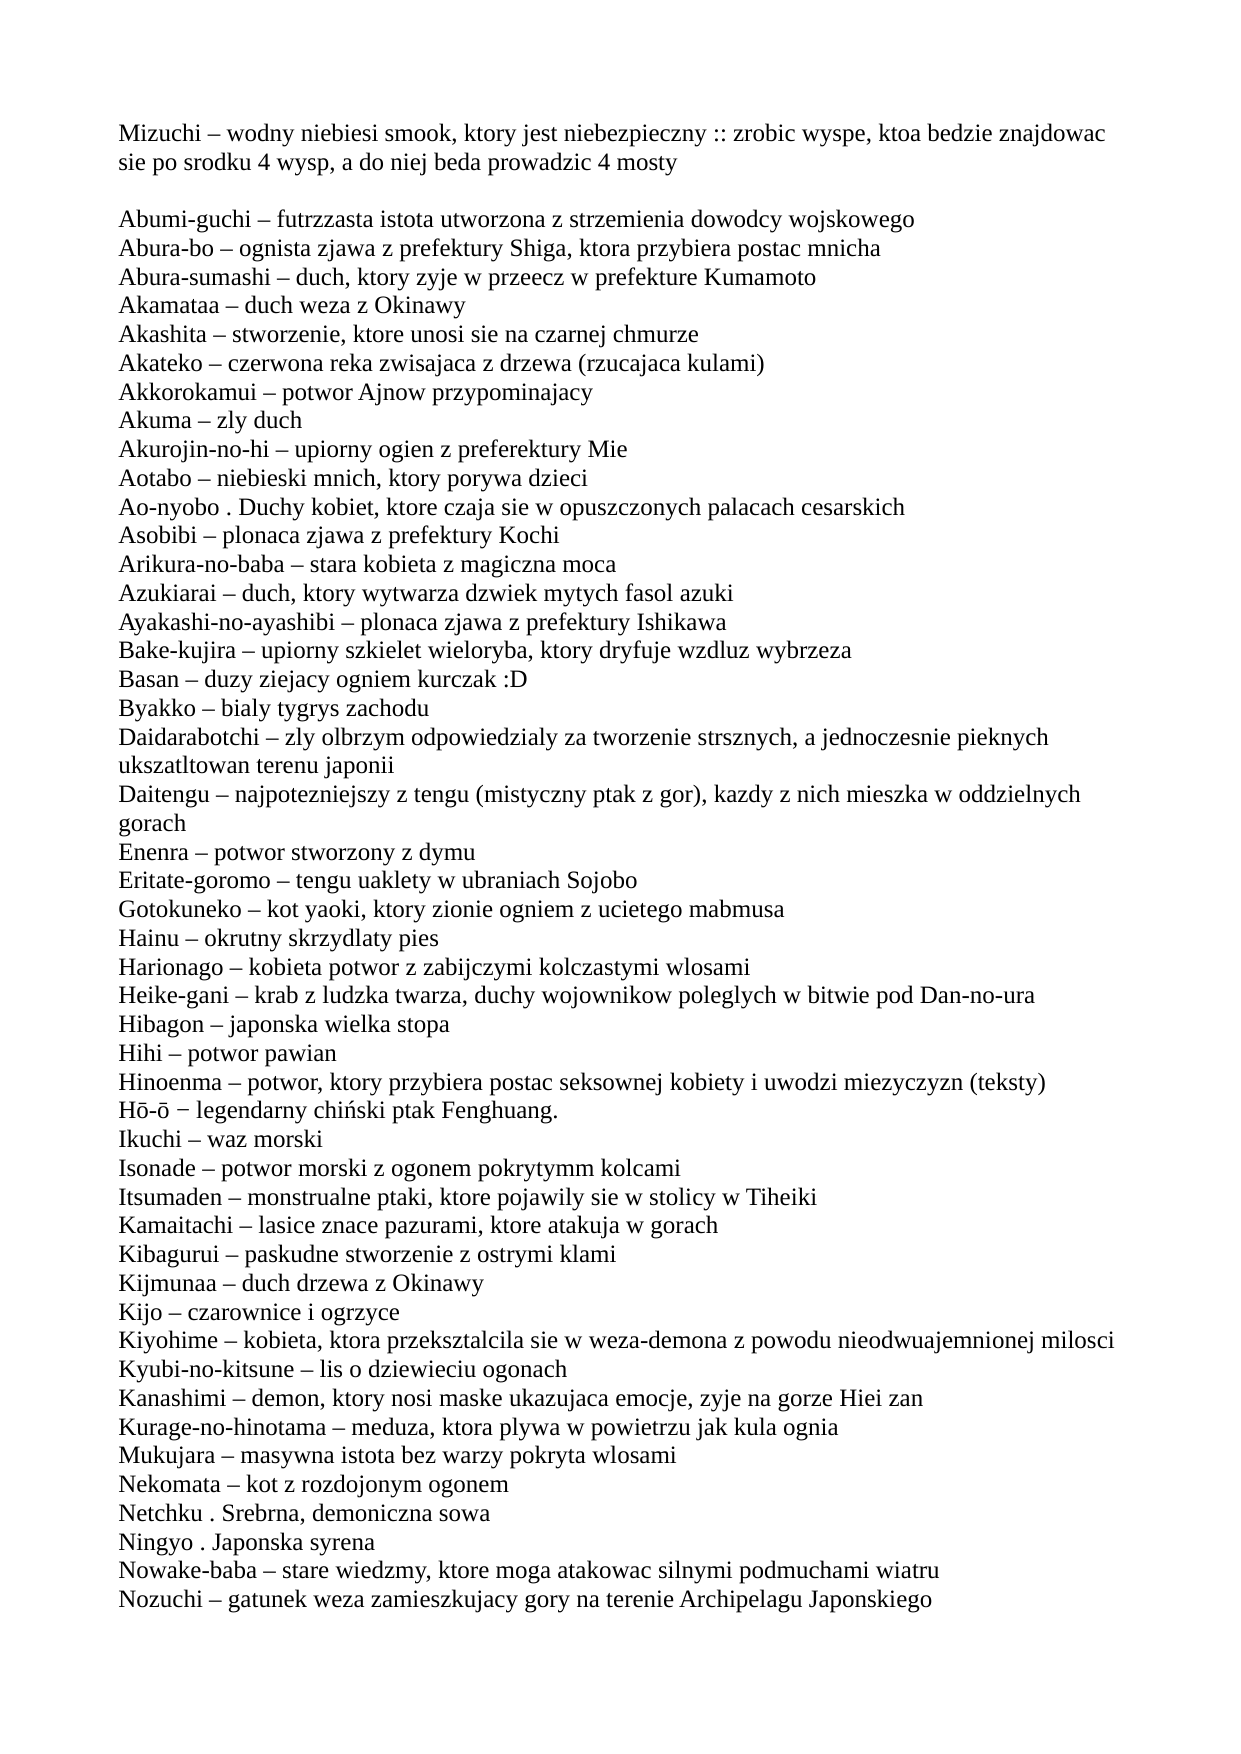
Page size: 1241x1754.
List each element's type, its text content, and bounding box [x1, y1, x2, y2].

text Hibagon – japonska wielka stopa [118, 1009, 1122, 1038]
text Azukiarai – duch, ktory wytwarza dzwiek mytych fasol azuki [118, 578, 1122, 607]
text Akuma – zly duch [118, 406, 1122, 434]
text Abura-sumashi – duch, ktory zyje w przeecz w prefekture Kumamoto [118, 262, 1122, 291]
text Ningyo . Japonska syrena [118, 1527, 1122, 1556]
text Asobibi – plonaca zjawa z prefektury Kochi [118, 521, 1122, 549]
text Aotabo – niebieski mnich, ktory porywa dzieci [118, 463, 1122, 492]
text Hō-ō − legendarny chiński ptak Fenghuang. [118, 1096, 1122, 1124]
text Mukujara – masywna istota bez warzy pokryta wlosami [118, 1441, 1122, 1469]
text Akurojin-no-hi – upiorny ogien z preferektury Mie [118, 434, 1122, 463]
text Isonade – potwor morski z ogonem pokrytymm kolcami [118, 1153, 1122, 1182]
text Kyubi-no-kitsune – lis o dziewieciu ogonach [118, 1354, 1122, 1383]
text Ao-nyobo . Duchy kobiet, ktore czaja sie w opuszczonych palacach cesarskich [118, 492, 1122, 521]
text Kamaitachi – lasice znace pazurami, ktore atakuja w gorach [118, 1211, 1122, 1239]
text Bake-kujira – upiorny szkielet wieloryba, ktory dryfuje wzdluz wybrzeza [118, 636, 1122, 664]
text Kiyohime – kobieta, ktora przeksztalcila sie w weza-demona z powodu nieodwuajemnionej milosci [118, 1326, 1122, 1354]
text Mizuchi – wodny niebiesi smook, ktory jest niebezpieczny :: zrobic wyspe, ktoa bedzie znajdowac sie po srodku 4 wysp, a do niej beda prowadzic 4 mosty [118, 118, 1122, 176]
text Byakko – bialy tygrys zachodu [118, 693, 1122, 722]
text Nowake-baba – stare wiedzmy, ktore moga atakowac silnymi podmuchami wiatru [118, 1556, 1122, 1584]
text Abumi-guchi – futrzzasta istota utworzona z strzemienia dowodcy wojskowego [118, 204, 1122, 233]
text Hinoenma – potwor, ktory przybiera postac seksownej kobiety i uwodzi miezyczyzn (teksty) [118, 1067, 1122, 1096]
text Kijo – czarownice i ogrzyce [118, 1297, 1122, 1326]
text Ayakashi-no-ayashibi – plonaca zjawa z prefektury Ishikawa [118, 607, 1122, 636]
text Kibagurui – paskudne stworzenie z ostrymi klami [118, 1239, 1122, 1268]
text Eritate-goromo – tengu uaklety w ubraniach Sojobo [118, 866, 1122, 894]
text Hihi – potwor pawian [118, 1038, 1122, 1067]
text Basan – duzy ziejacy ogniem kurczak :D [118, 664, 1122, 693]
text Akkorokamui – potwor Ajnow przypominajacy [118, 377, 1122, 406]
text Itsumaden – monstrualne ptaki, ktore pojawily sie w stolicy w Tiheiki [118, 1182, 1122, 1211]
text Hainu – okrutny skrzydlaty pies [118, 923, 1122, 952]
text Heike-gani – krab z ludzka twarza, duchy wojownikow poleglych w bitwie pod Dan-no-ura [118, 981, 1122, 1009]
text Gotokuneko – kot yaoki, ktory zionie ogniem z ucietego mabmusa [118, 894, 1122, 923]
text Kanashimi – demon, ktory nosi maske ukazujaca emocje, zyje na gorze Hiei zan [118, 1383, 1122, 1412]
text Akateko – czerwona reka zwisajaca z drzewa (rzucajaca kulami) [118, 348, 1122, 377]
text Netchku . Srebrna, demoniczna sowa [118, 1498, 1122, 1527]
text Nozuchi – gatunek weza zamieszkujacy gory na terenie Archipelagu Japonskiego [118, 1584, 1122, 1613]
text Akashita – stworzenie, ktore unosi sie na czarnej chmurze [118, 319, 1122, 348]
text Enenra – potwor stworzony z dymu [118, 837, 1122, 866]
text Kijmunaa – duch drzewa z Okinawy [118, 1268, 1122, 1297]
text Akamataa – duch weza z Okinawy [118, 291, 1122, 319]
text Abura-bo – ognista zjawa z prefektury Shiga, ktora przybiera postac mnicha [118, 233, 1122, 262]
text Nekomata – kot z rozdojonym ogonem [118, 1469, 1122, 1498]
text Daitengu – najpotezniejszy z tengu (mistyczny ptak z gor), kazdy z nich mieszka w oddzielnych gorach [118, 779, 1122, 837]
text Kurage-no-hinotama – meduza, ktora plywa w powietrzu jak kula ognia [118, 1412, 1122, 1441]
text Daidarabotchi – zly olbrzym odpowiedzialy za tworzenie strsznych, a jednoczesnie pieknych ukszatltowan terenu japonii [118, 722, 1122, 779]
text Harionago – kobieta potwor z zabijczymi kolczastymi wlosami [118, 952, 1122, 981]
text Arikura-no-baba – stara kobieta z magiczna moca [118, 549, 1122, 578]
text Ikuchi – waz morski [118, 1124, 1122, 1153]
